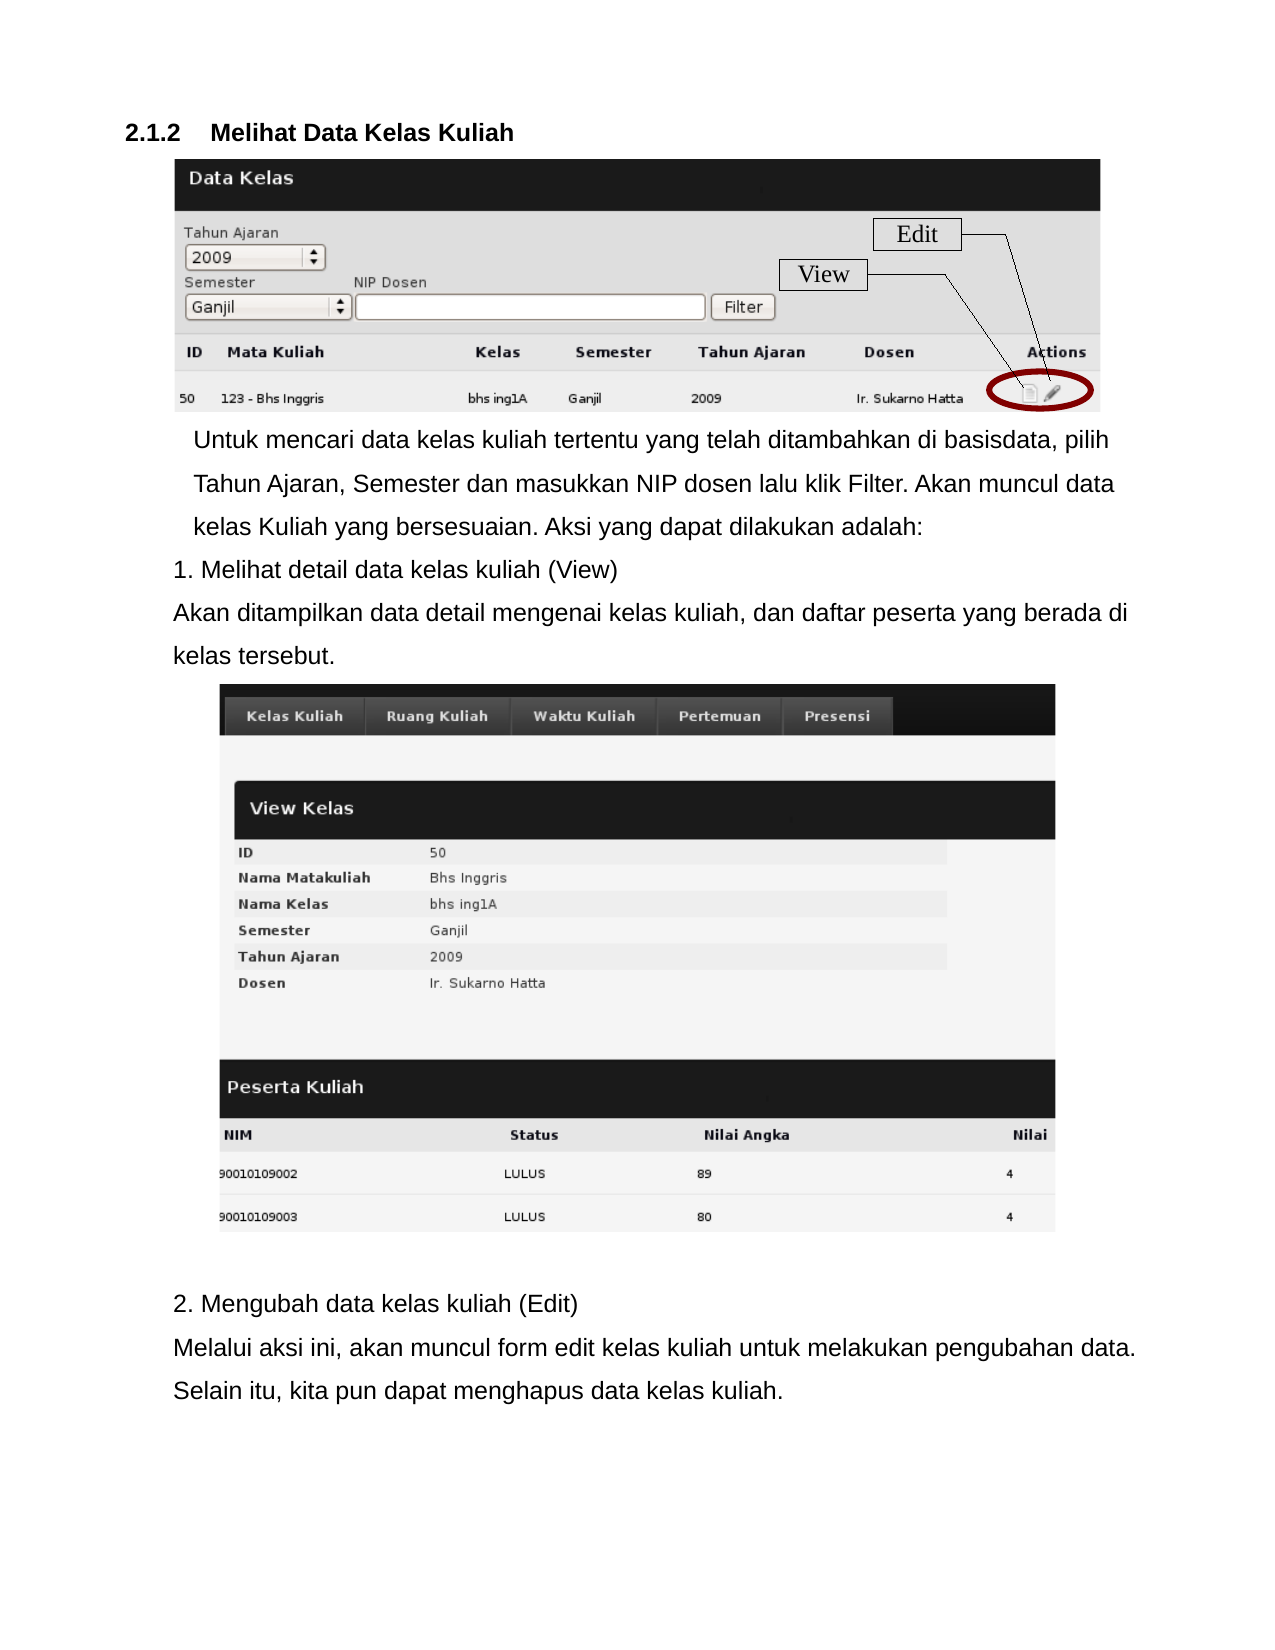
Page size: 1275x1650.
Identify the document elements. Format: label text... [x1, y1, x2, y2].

list Melalui aksi ini, akan muncul form edit kelas kuliah untuk melakukan pengubahan data. Selain itu, kita pun dapat menghapus data kelas kuliah. [173, 1333, 1157, 1404]
picture [993, 375, 1087, 405]
picture [174, 159, 1101, 412]
list Melihat detail data kelas kuliah (View) [173, 555, 1157, 584]
picture [219, 684, 1056, 1232]
subtitle Melihat Data Kelas Kuliah [118, 118, 1157, 147]
list Mengubah data kelas kuliah (Edit) [173, 1289, 1157, 1318]
list Akan ditampilkan data detail mengenai kelas kuliah, dan daftar peserta yang berada di kelas tersebut. [173, 598, 1157, 670]
list Untuk mencari data kelas kuliah tertentu yang telah ditambahkan di basisdata, pilih Tahun Ajaran, Semester dan masukkan NIP dosen lalu klik Filter. Akan muncul data kelas Kuliah yang bersesuaian. Aksi yang dapat dilakukan adalah: [156, 159, 1157, 541]
